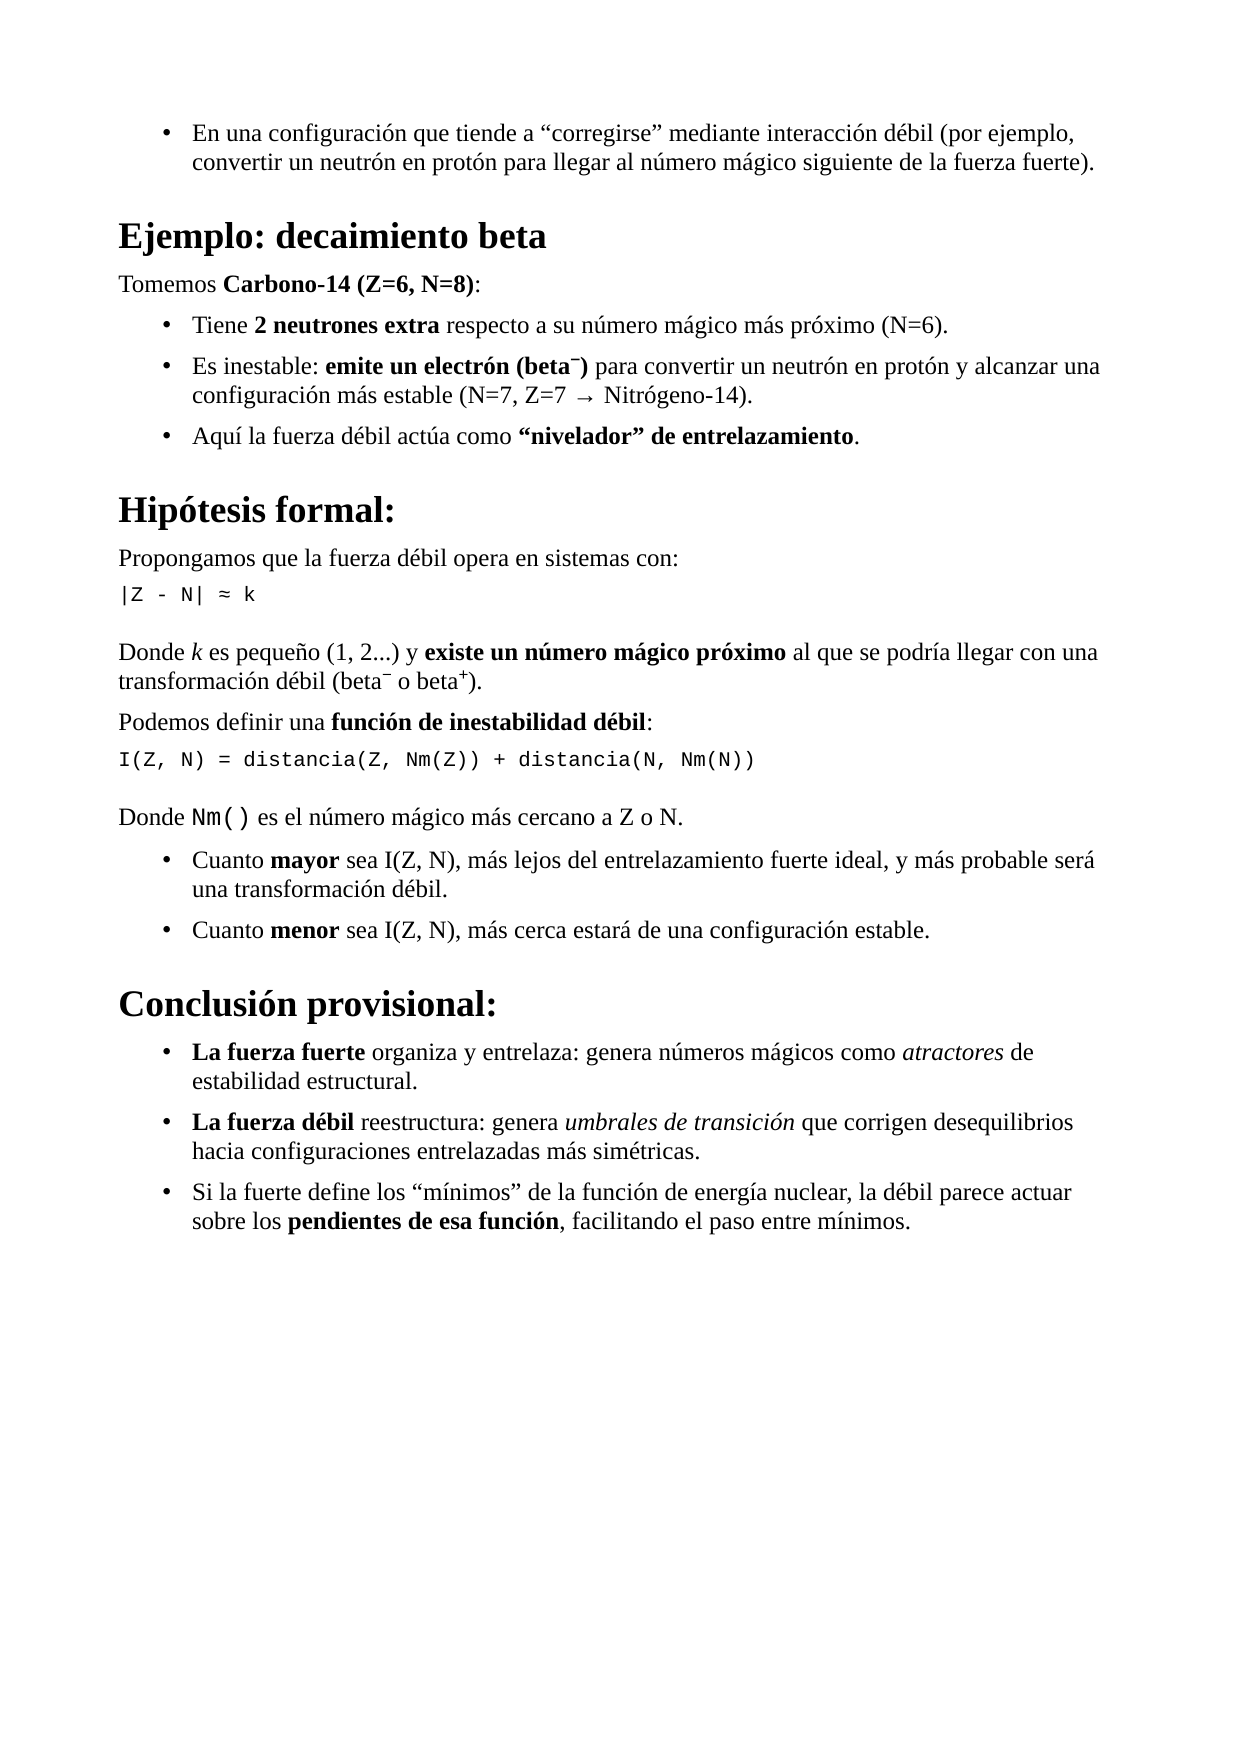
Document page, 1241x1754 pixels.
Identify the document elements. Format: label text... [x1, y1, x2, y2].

text |Z - N| ≈ k [118, 584, 1122, 608]
subtitle Hipótesis formal: [118, 487, 1122, 531]
text Donde k es pequeño (1, 2...) y existe un número mágico próximo al que se podría llegar con una transformación débil (beta⁻ o beta⁺). [118, 637, 1122, 695]
subtitle Ejemplo: decaimiento beta [118, 213, 1122, 256]
list La fuerza fuerte organiza y entrelaza: genera números mágicos como atractores de estabilidad estructural. [162, 1037, 1122, 1094]
text Podemos definir una función de inestabilidad débil: [118, 707, 1122, 736]
text I(Z, N) = distancia(Z, Nm(Z)) + distancia(N, Nm(N)) [118, 749, 1122, 772]
text Propongamos que la fuerza débil opera en sistemas con: [118, 543, 1122, 572]
text Tomemos Carbono-14 (Z=6, N=8): [118, 269, 1122, 297]
list Tiene 2 neutrones extra respecto a su número mágico más próximo (N=6). [162, 310, 1122, 339]
list Si la fuerte define los “mínimos” de la función de energía nuclear, la débil parece actuar sobre los pendientes de esa función, facilitando el paso entre mínimos. [162, 1177, 1122, 1234]
list Es inestable: emite un electrón (beta⁻) para convertir un neutrón en protón y alcanzar una configuración más estable (N=7, Z=7 → Nitrógeno-14). [162, 351, 1122, 409]
text Donde Nm() es el número mágico más cercano a Z o N. [118, 802, 1122, 833]
list Aquí la fuerza débil actúa como “nivelador” de entrelazamiento. [162, 421, 1122, 450]
list Cuanto mayor sea I(Z, N), más lejos del entrelazamiento fuerte ideal, y más probable será una transformación débil. [162, 845, 1122, 903]
list En una configuración que tiende a “corregirse” mediante interacción débil (por ejemplo, convertir un neutrón en protón para llegar al número mágico siguiente de la fuerza fuerte). [162, 118, 1122, 176]
list La fuerza débil reestructura: genera umbrales de transición que corrigen desequilibrios hacia configuraciones entrelazadas más simétricas. [162, 1107, 1122, 1164]
list Cuanto menor sea I(Z, N), más cerca estará de una configuración estable. [162, 915, 1122, 944]
subtitle Conclusión provisional: [118, 981, 1122, 1024]
